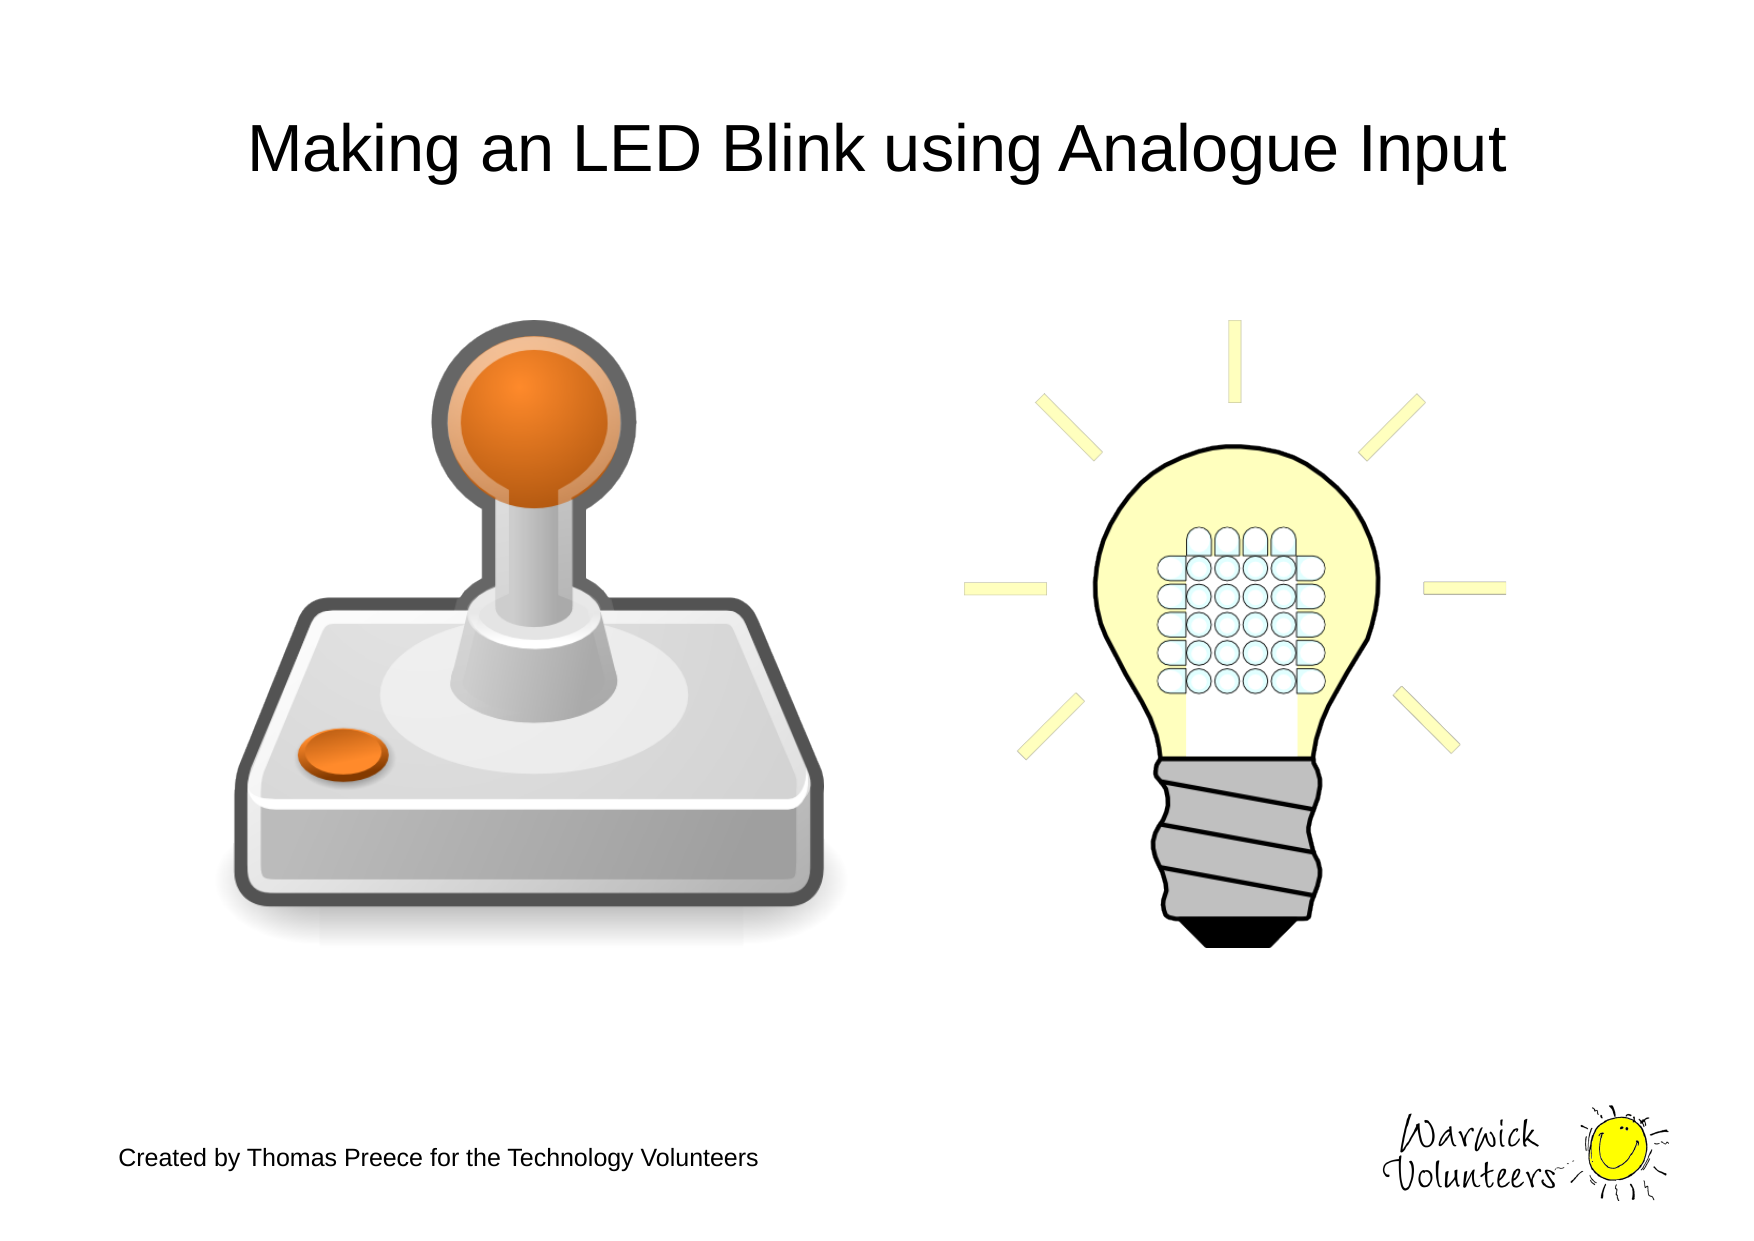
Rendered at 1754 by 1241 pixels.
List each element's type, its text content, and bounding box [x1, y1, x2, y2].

picture [210, 320, 853, 948]
picture [964, 320, 1507, 948]
text Making an LED Blink using Analogue Input [118, 109, 1636, 186]
